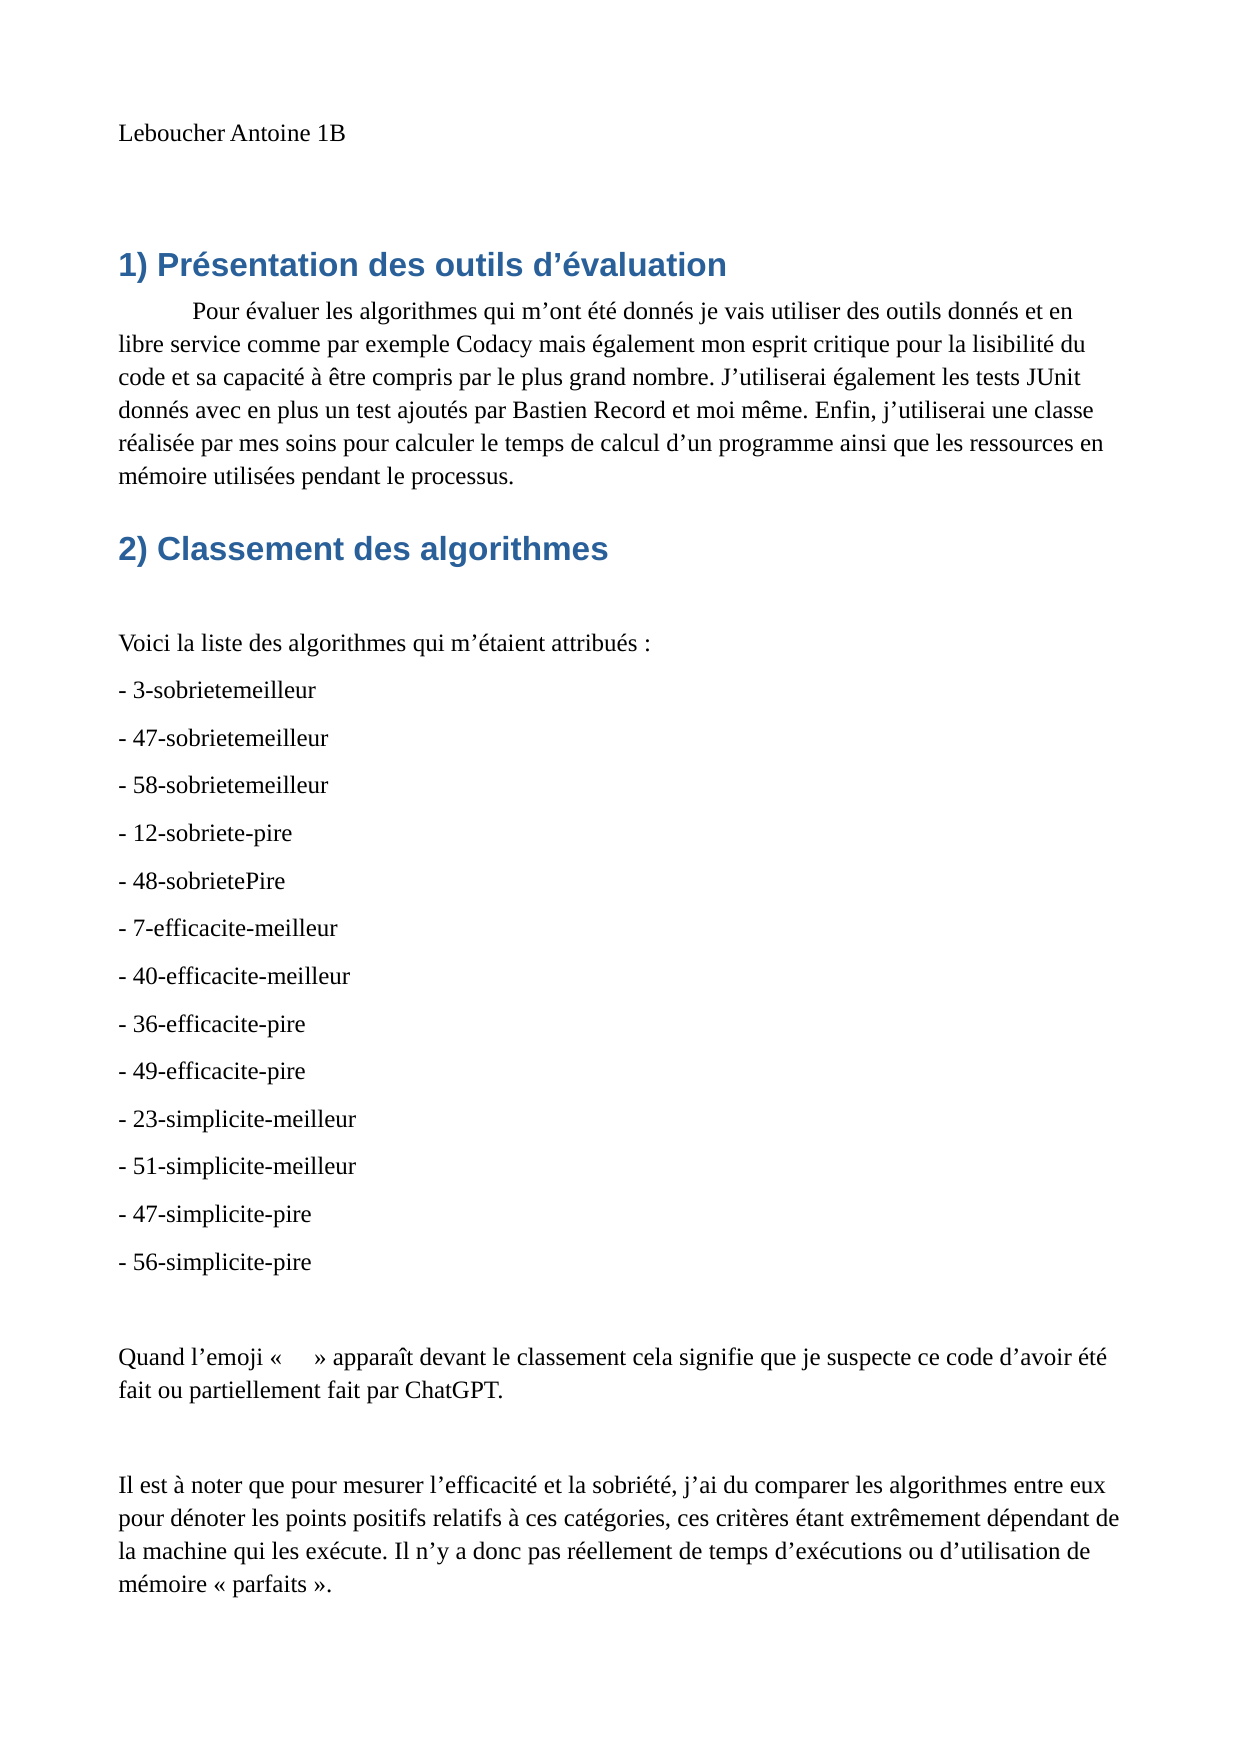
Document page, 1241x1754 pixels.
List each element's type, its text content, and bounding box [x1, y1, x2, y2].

text Il est à noter que pour mesurer l’efficacité et la sobriété, j’ai du comparer les algorithmes entre eux pour dénoter les points positifs relatifs à ces catégories, ces critères étant extrêmement dépendant de la machine qui les exécute. Il n’y a donc pas réellement de temps d’exécutions ou d’utilisation de mémoire « parfaits ». [118, 1470, 1122, 1598]
text - 12-sobriete-pire [118, 818, 1122, 847]
text - 51-simplicite-meilleur [118, 1151, 1122, 1180]
text - 48-sobrietePire [118, 866, 1122, 894]
text - 47-simplicite-pire [118, 1199, 1122, 1228]
text - 36-efficacite-pire [118, 1009, 1122, 1037]
text - 56-simplicite-pire [118, 1247, 1122, 1275]
text - 3-sobrietemeilleur [118, 675, 1122, 704]
text Voici la liste des algorithmes qui m’étaient attribués : [118, 628, 1122, 657]
text - 40-efficacite-meilleur [118, 961, 1122, 990]
subtitle 1) Présentation des outils d’évaluation [118, 245, 1122, 283]
text Quand l’emoji « 🤖 » apparaît devant le classement cela signifie que je suspecte ce code d’avoir été fait ou partiellement fait par ChatGPT. [118, 1342, 1122, 1404]
text Pour évaluer les algorithmes qui m’ont été donnés je vais utiliser des outils donnés et en libre service comme par exemple Codacy mais également mon esprit critique pour la lisibilité du code et sa capacité à être compris par le plus grand nombre. J’utiliserai également les tests JUnit donnés avec en plus un test ajoutés par Bastien Record et moi même. Enfin, j’utiliserai une classe réalisée par mes soins pour calculer le temps de calcul d’un programme ainsi que les ressources en mémoire utilisées pendant le processus. [118, 296, 1122, 489]
text - 49-efficacite-pire [118, 1056, 1122, 1085]
text - 23-simplicite-meilleur [118, 1104, 1122, 1133]
text - 58-sobrietemeilleur [118, 771, 1122, 799]
text - 7-efficacite-meilleur [118, 913, 1122, 942]
text - 47-sobrietemeilleur [118, 723, 1122, 752]
subtitle 2) Classement des algorithmes [118, 529, 1122, 568]
